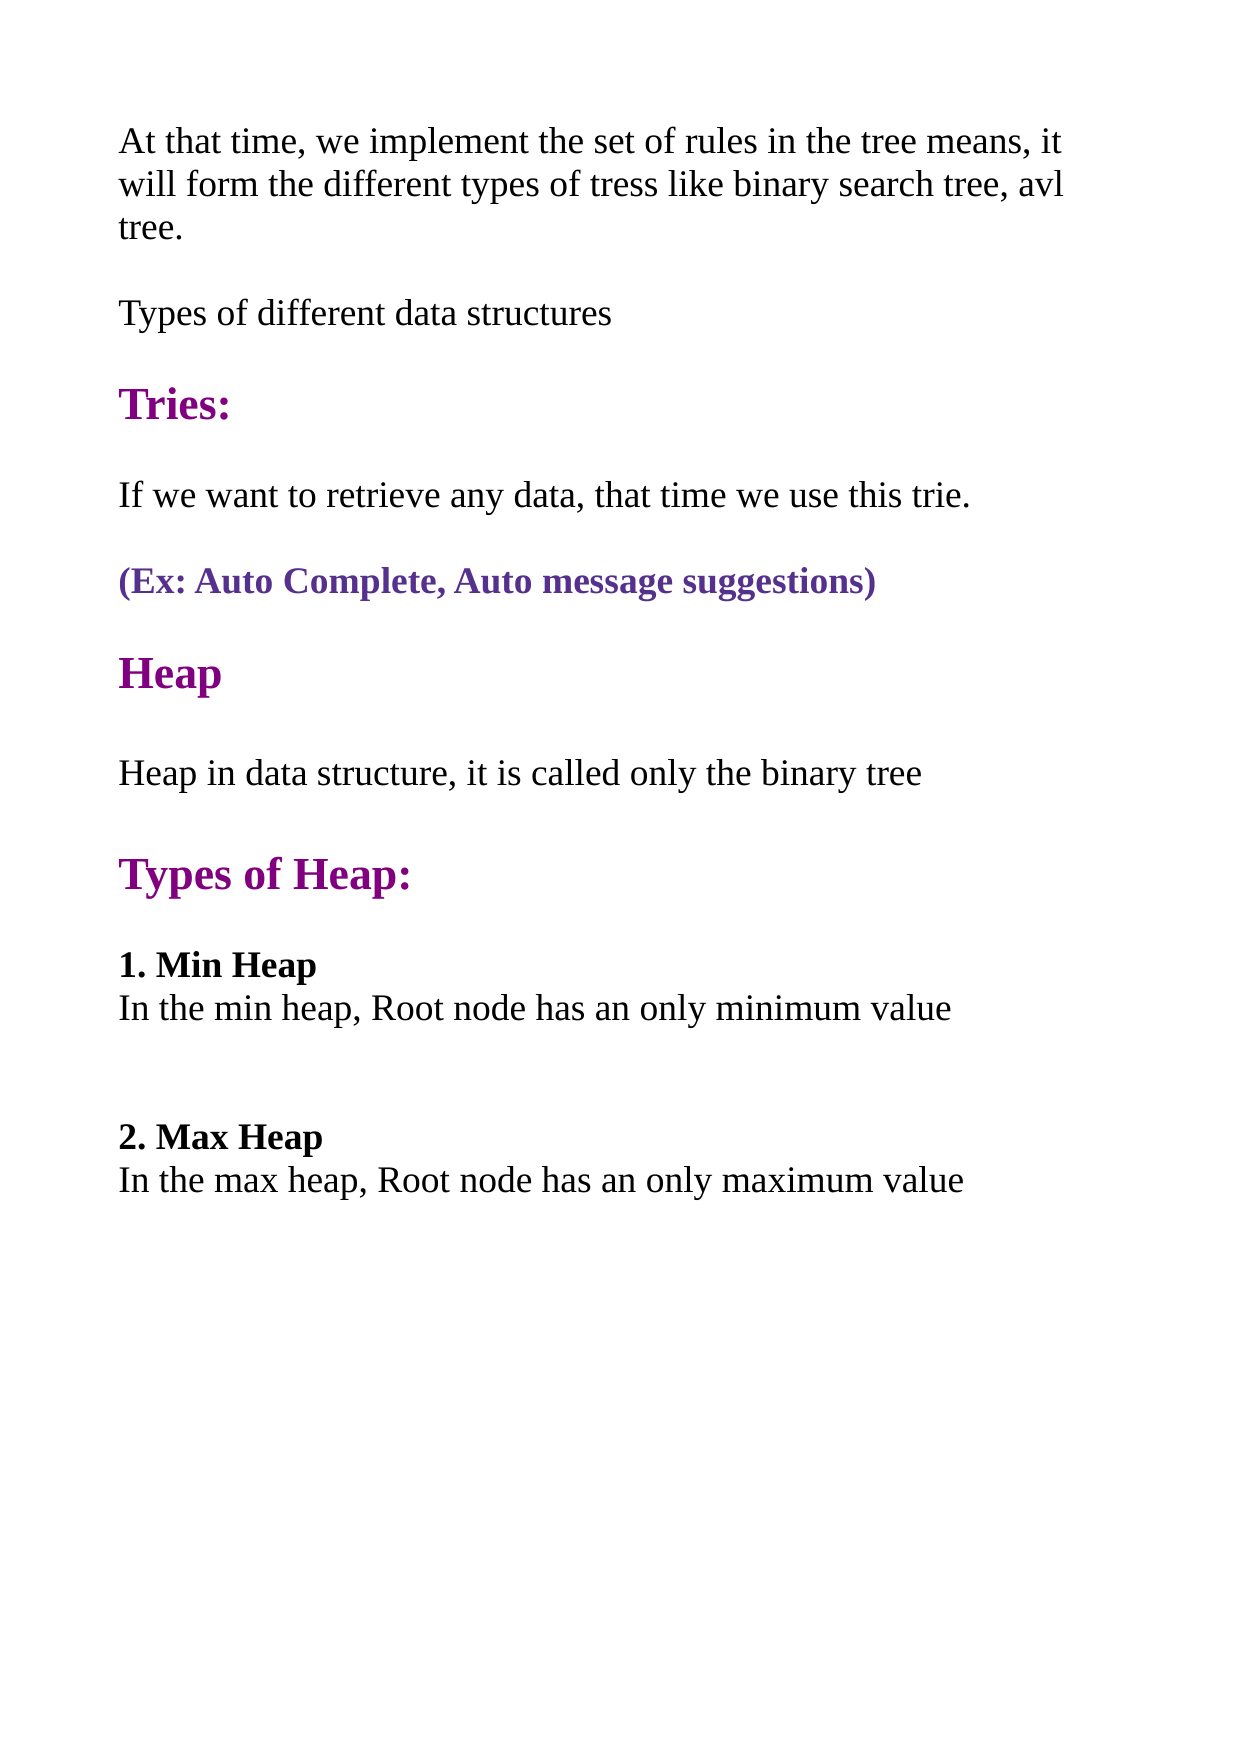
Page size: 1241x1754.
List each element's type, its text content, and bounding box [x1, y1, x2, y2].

text Types of different data structures [118, 291, 1122, 334]
text Heap [118, 645, 1122, 698]
text (Ex: Auto Complete, Auto message suggestions) [118, 559, 1122, 602]
text At that time, we implement the set of rules in the tree means, it will form the different types of tress like binary search tree, avl tree. [118, 118, 1122, 247]
text Heap in data structure, it is called only the binary tree [118, 751, 1122, 794]
text Types of Heap: [118, 846, 1122, 899]
text Tries: [118, 377, 1122, 429]
text 2. Max Heap [118, 1115, 1122, 1158]
text In the max heap, Root node has an only maximum value [118, 1158, 1122, 1201]
text 1. Min Heap [118, 942, 1122, 985]
text In the min heap, Root node has an only minimum value [118, 985, 1122, 1028]
text If we want to retrieve any data, that time we use this trie. [118, 473, 1122, 516]
